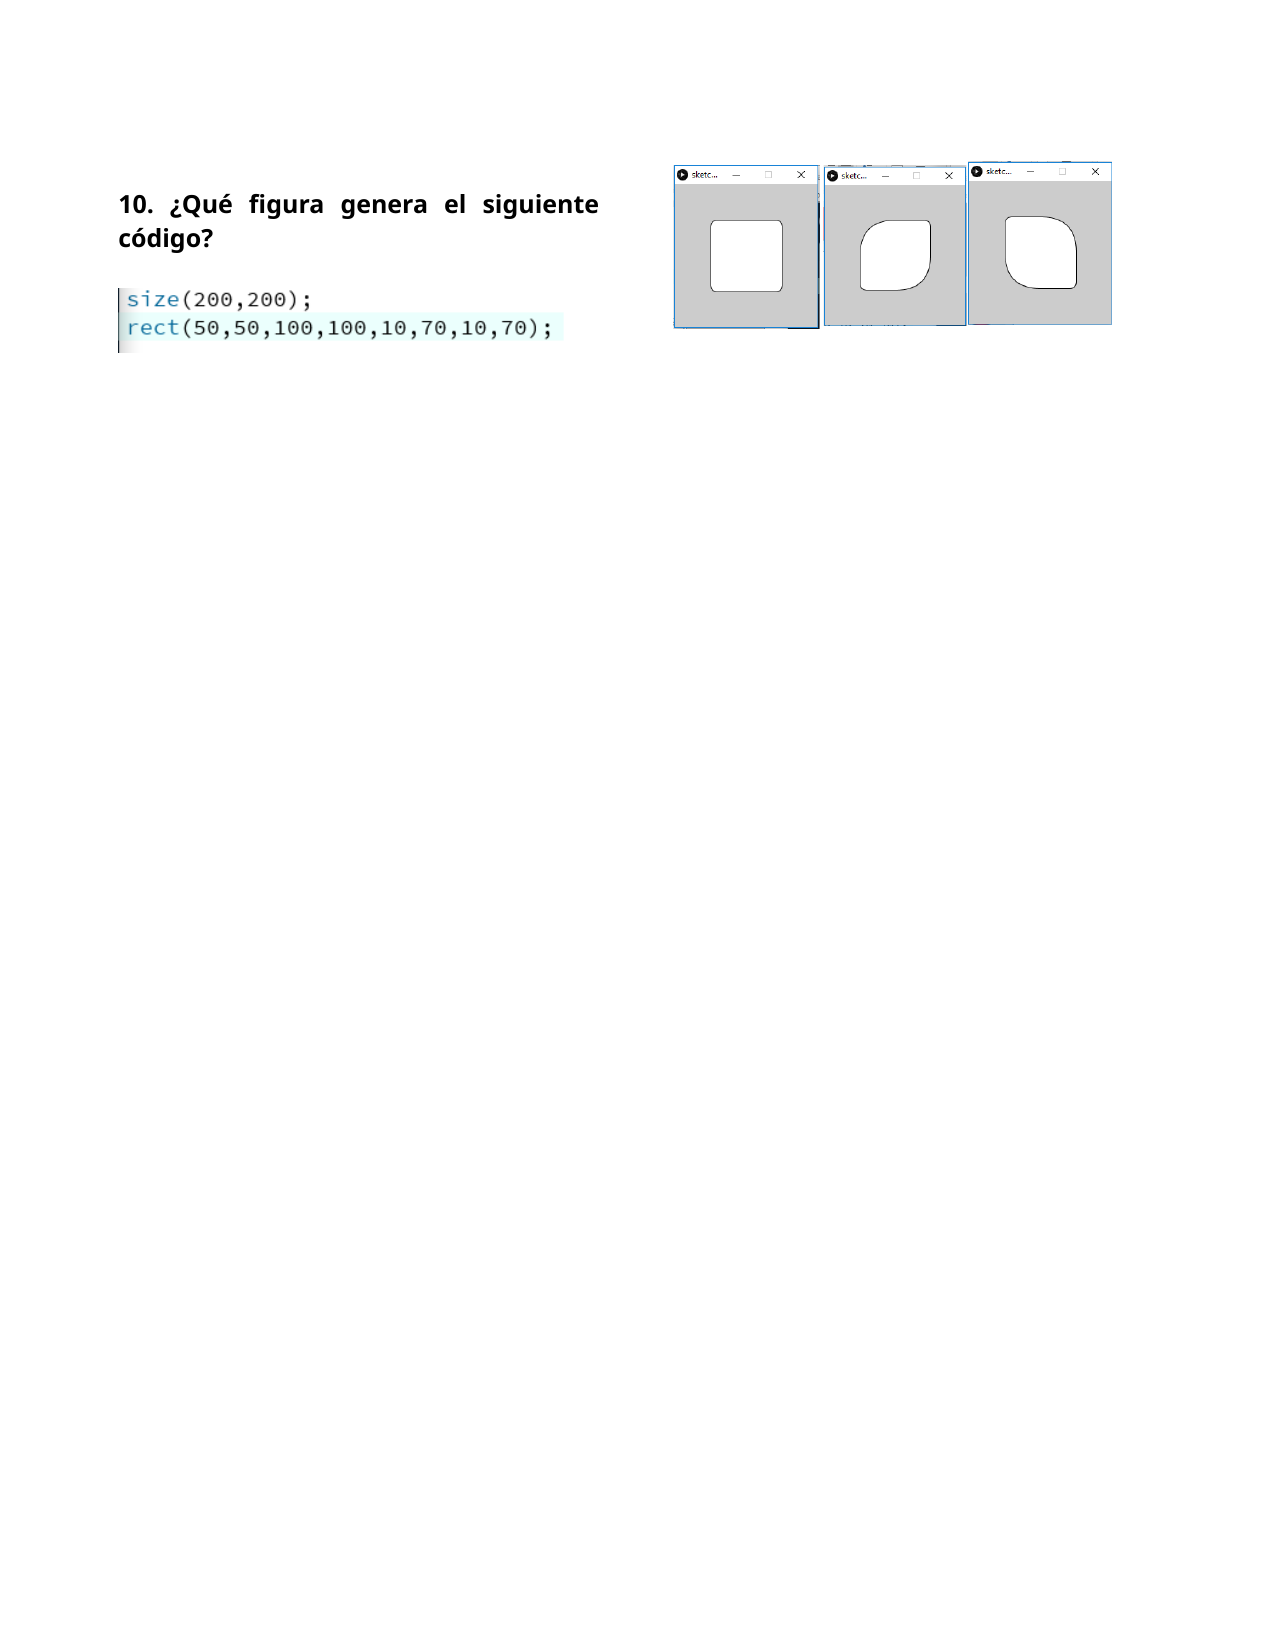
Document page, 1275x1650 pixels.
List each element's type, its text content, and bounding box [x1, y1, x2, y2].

text 10. ¿Qué figura genera el siguiente código? [118, 186, 600, 254]
